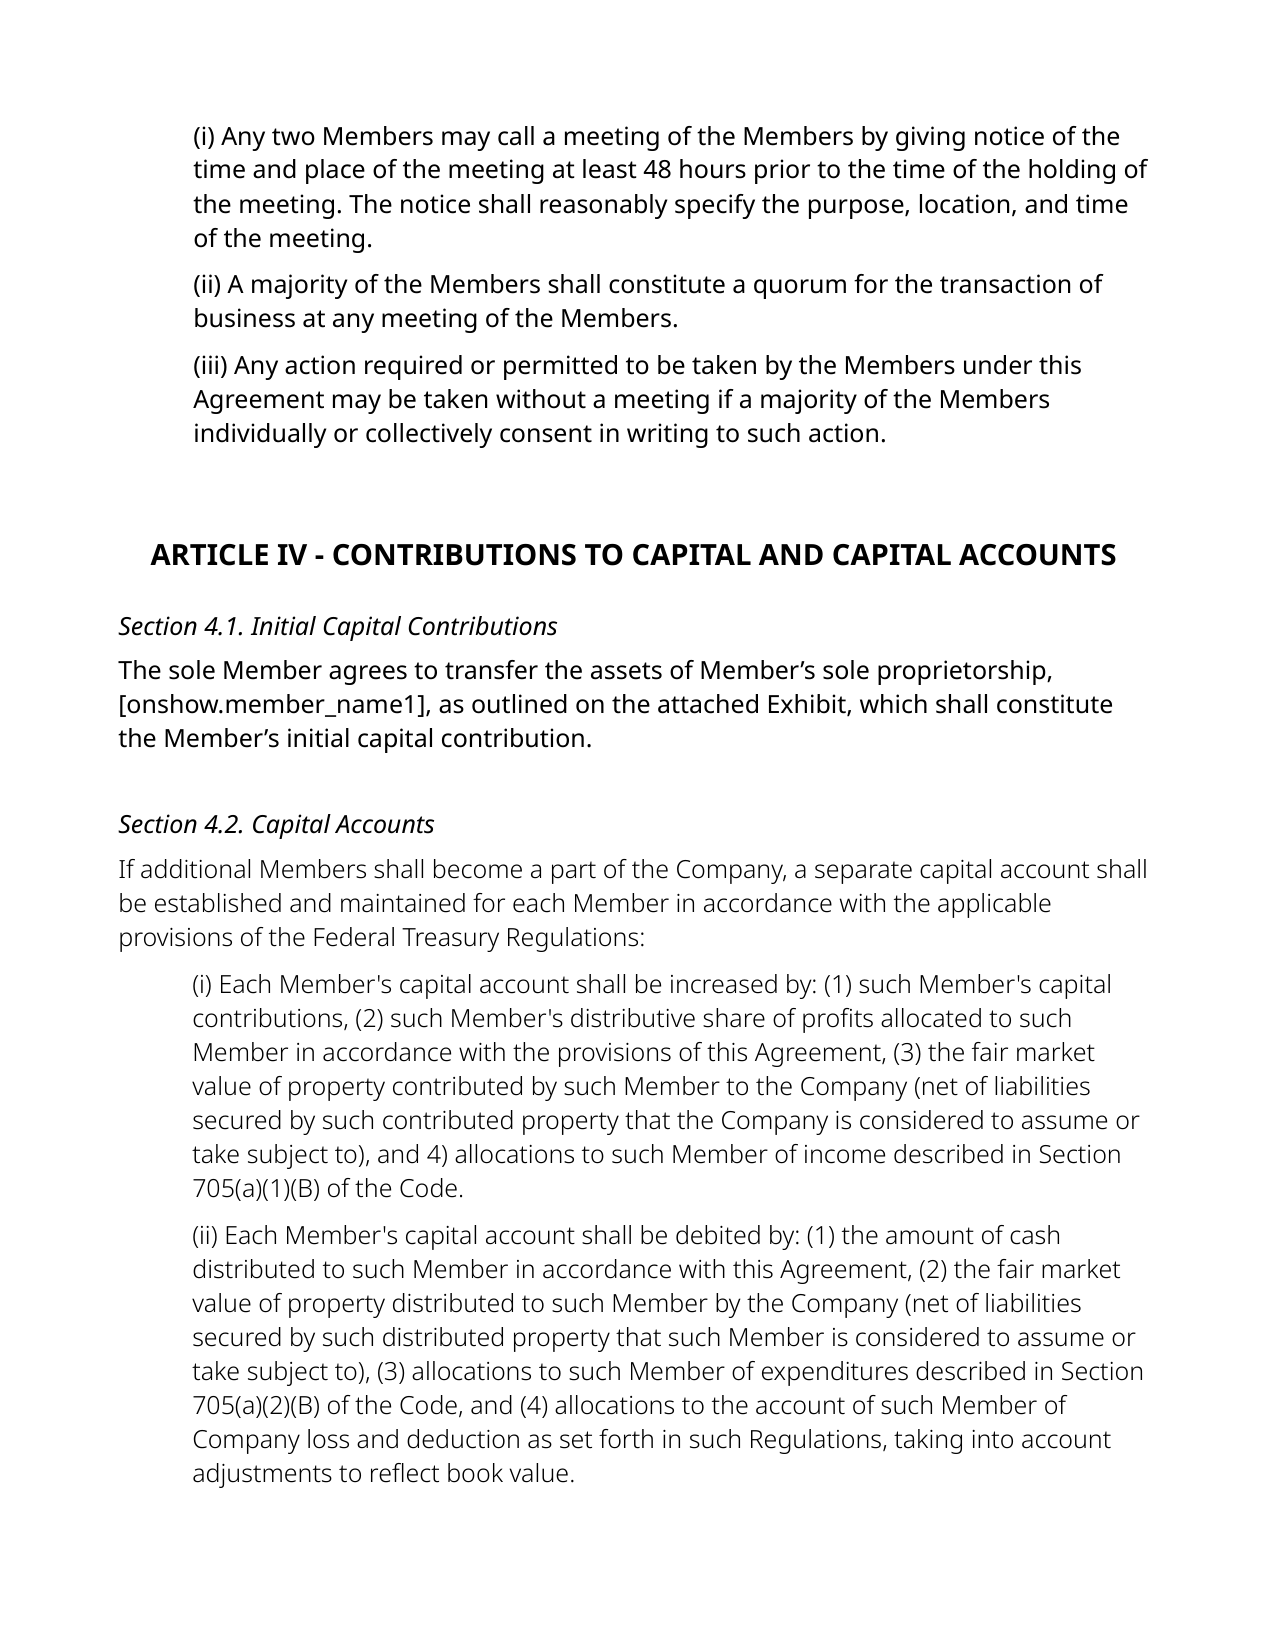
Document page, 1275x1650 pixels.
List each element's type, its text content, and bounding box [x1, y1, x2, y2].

subtitle Section 4.2. Capital Accounts [118, 807, 1157, 841]
text The sole Member agrees to transfer the assets of Member’s sole proprietorship, [onshow.member_name1], as outlined on the attached Exhibit, which shall constitute the Member’s initial capital contribution. [118, 653, 1157, 755]
text (iii) Any action required or permitted to be taken by the Members under this Agreement may be taken without a meeting if a majority of the Members individually or collectively consent in writing to such action. [193, 347, 1157, 450]
text If additional Members shall become a part of the Company, a separate capital account shall be established and maintained for each Member in accordance with the applicable provisions of the Federal Treasury Regulations: [118, 852, 1157, 954]
text (i) Any two Members may call a meeting of the Members by giving notice of the time and place of the meeting at least 48 hours prior to the time of the holding of the meeting. The notice shall reasonably specify the purpose, location, and time of the meeting. [193, 118, 1157, 254]
text (i) Each Member's capital account shall be increased by: (1) such Member's capital contributions, (2) such Member's distributive share of profits allocated to such Member in accordance with the provisions of this Agreement, (3) the fair market value of property contributed by such Member to the Company (net of liabilities secured by such contributed property that the Company is considered to assume or take subject to), and 4) allocations to such Member of income described in Section 705(a)(1)(B) of the Code. [192, 966, 1157, 1205]
subtitle Section 4.1. Initial Capital Contributions [118, 608, 1157, 642]
text (ii) Each Member's capital account shall be debited by: (1) the amount of cash distributed to such Member in accordance with this Agreement, (2) the fair market value of property distributed to such Member by the Company (net of liabilities secured by such distributed property that such Member is considered to assume or take subject to), (3) allocations to such Member of expenditures described in Section 705(a)(2)(B) of the Code, and (4) allocations to the account of such Member of Company loss and deduction as set forth in such Regulations, taking into account adjustments to reflect book value. [192, 1217, 1157, 1490]
text (ii) A majority of the Members shall constitute a quorum for the transaction of business at any meeting of the Members. [193, 267, 1157, 335]
subtitle ARTICLE IV - CONTRIBUTIONS TO CAPITAL AND CAPITAL ACCOUNTS [118, 534, 1157, 573]
